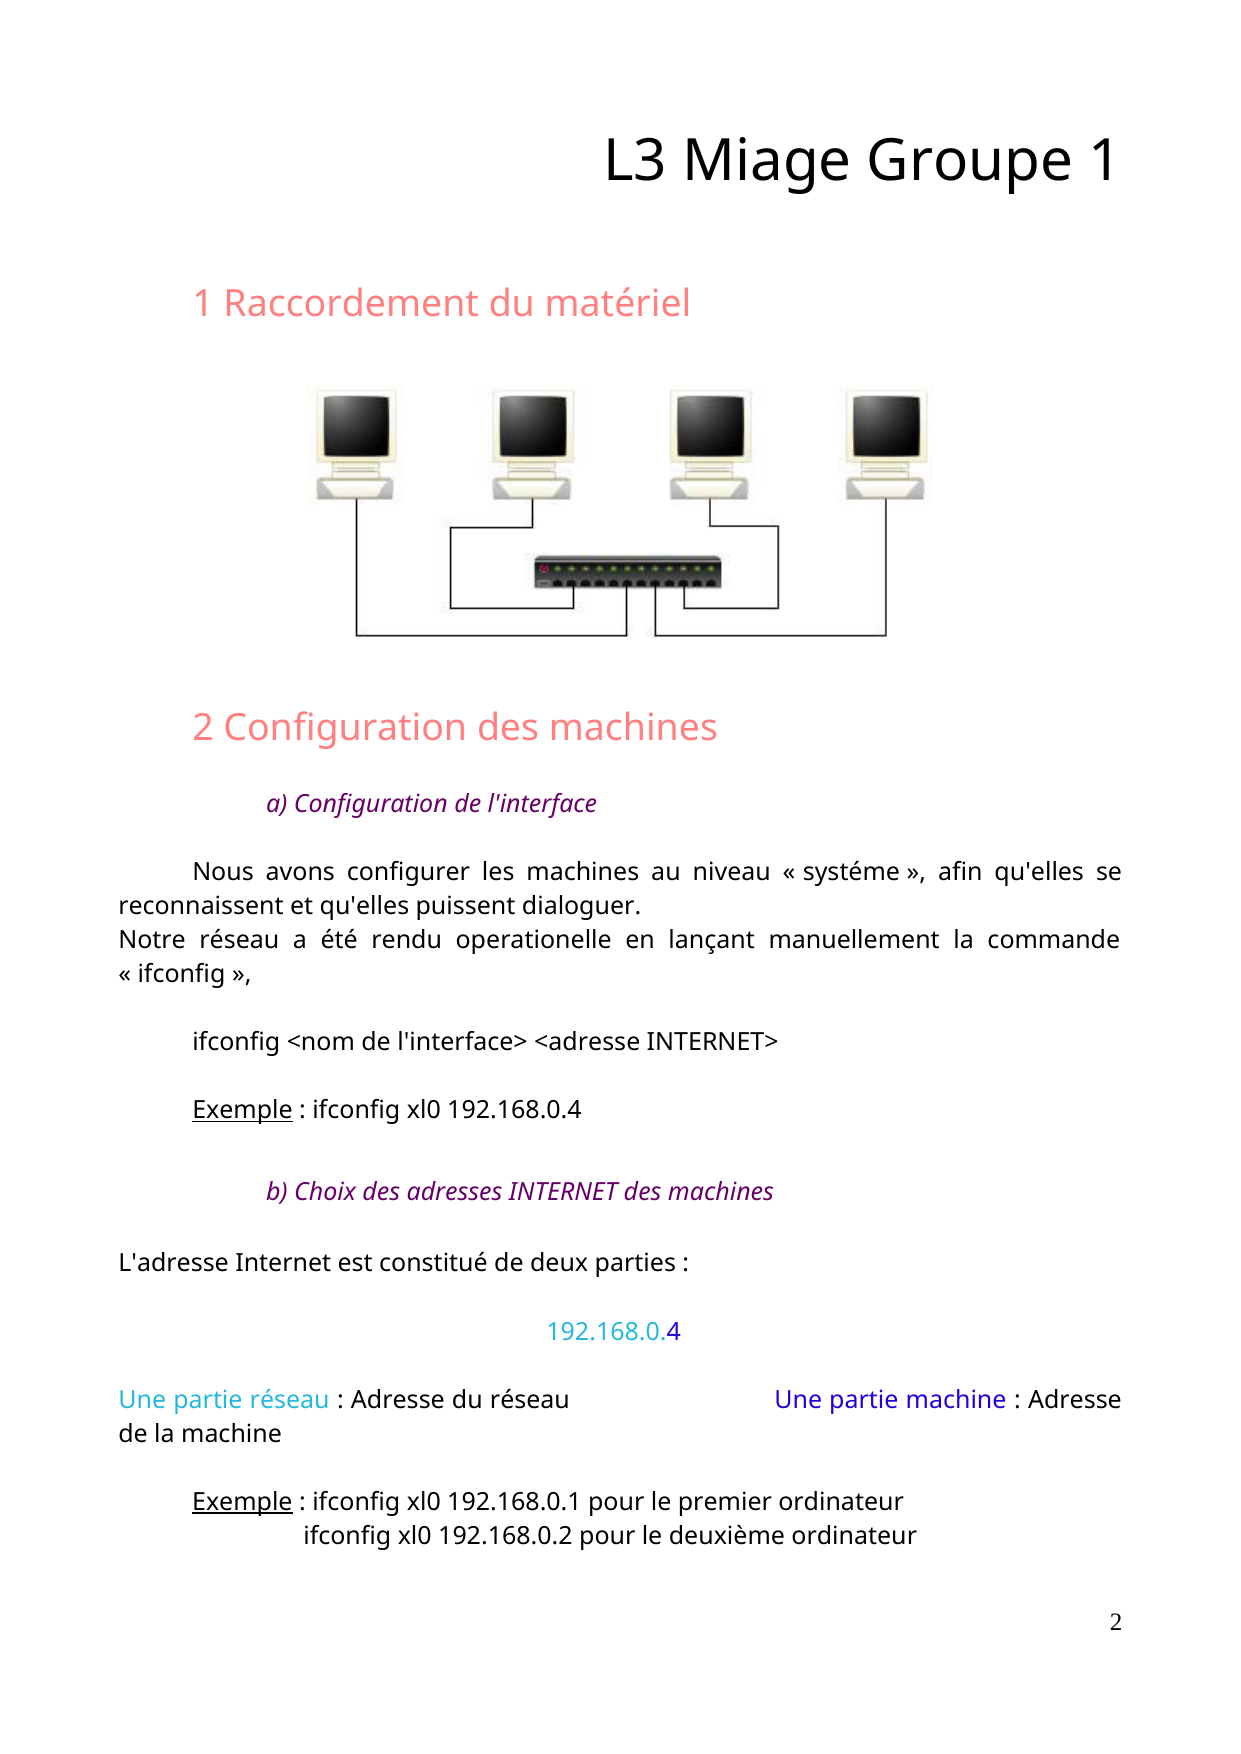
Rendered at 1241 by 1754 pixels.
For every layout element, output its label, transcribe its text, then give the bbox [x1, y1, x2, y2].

text Exemple : ifconfig xl0 192.168.0.1 pour le premier ordinateur [118, 1483, 1122, 1517]
text 1 Raccordement du matériel [118, 254, 1122, 334]
text Exemple : ifconfig xl0 192.168.0.4 [118, 1092, 1122, 1126]
text ifconfig xl0 192.168.0.2 pour le deuxième ordinateur [118, 1517, 1122, 1552]
text b) Choix des adresses INTERNET des machines [118, 1160, 1122, 1211]
text 2 Configuration des machines [118, 700, 1122, 751]
text Notre réseau a été rendu operationelle en lançant manuellement la commande « ifconfig », [118, 921, 1122, 989]
text Une partie réseau : Adresse du réseau Une partie machine : Adresse de la machine [118, 1381, 1122, 1449]
text ifconfig <nom de l'interface> <adresse INTERNET> [118, 1024, 1122, 1058]
text L3 Miage Groupe 1 [118, 118, 1122, 198]
text a) Configuration de l'interface [118, 785, 1122, 819]
text Nous avons configurer les machines au niveau « systéme », afin qu'elles se reconnaissent et qu'elles puissent dialoguer. [118, 853, 1122, 921]
text L'adresse Internet est constitué de deux parties : [118, 1245, 1122, 1279]
text 192.168.0.4 [118, 1313, 1122, 1347]
